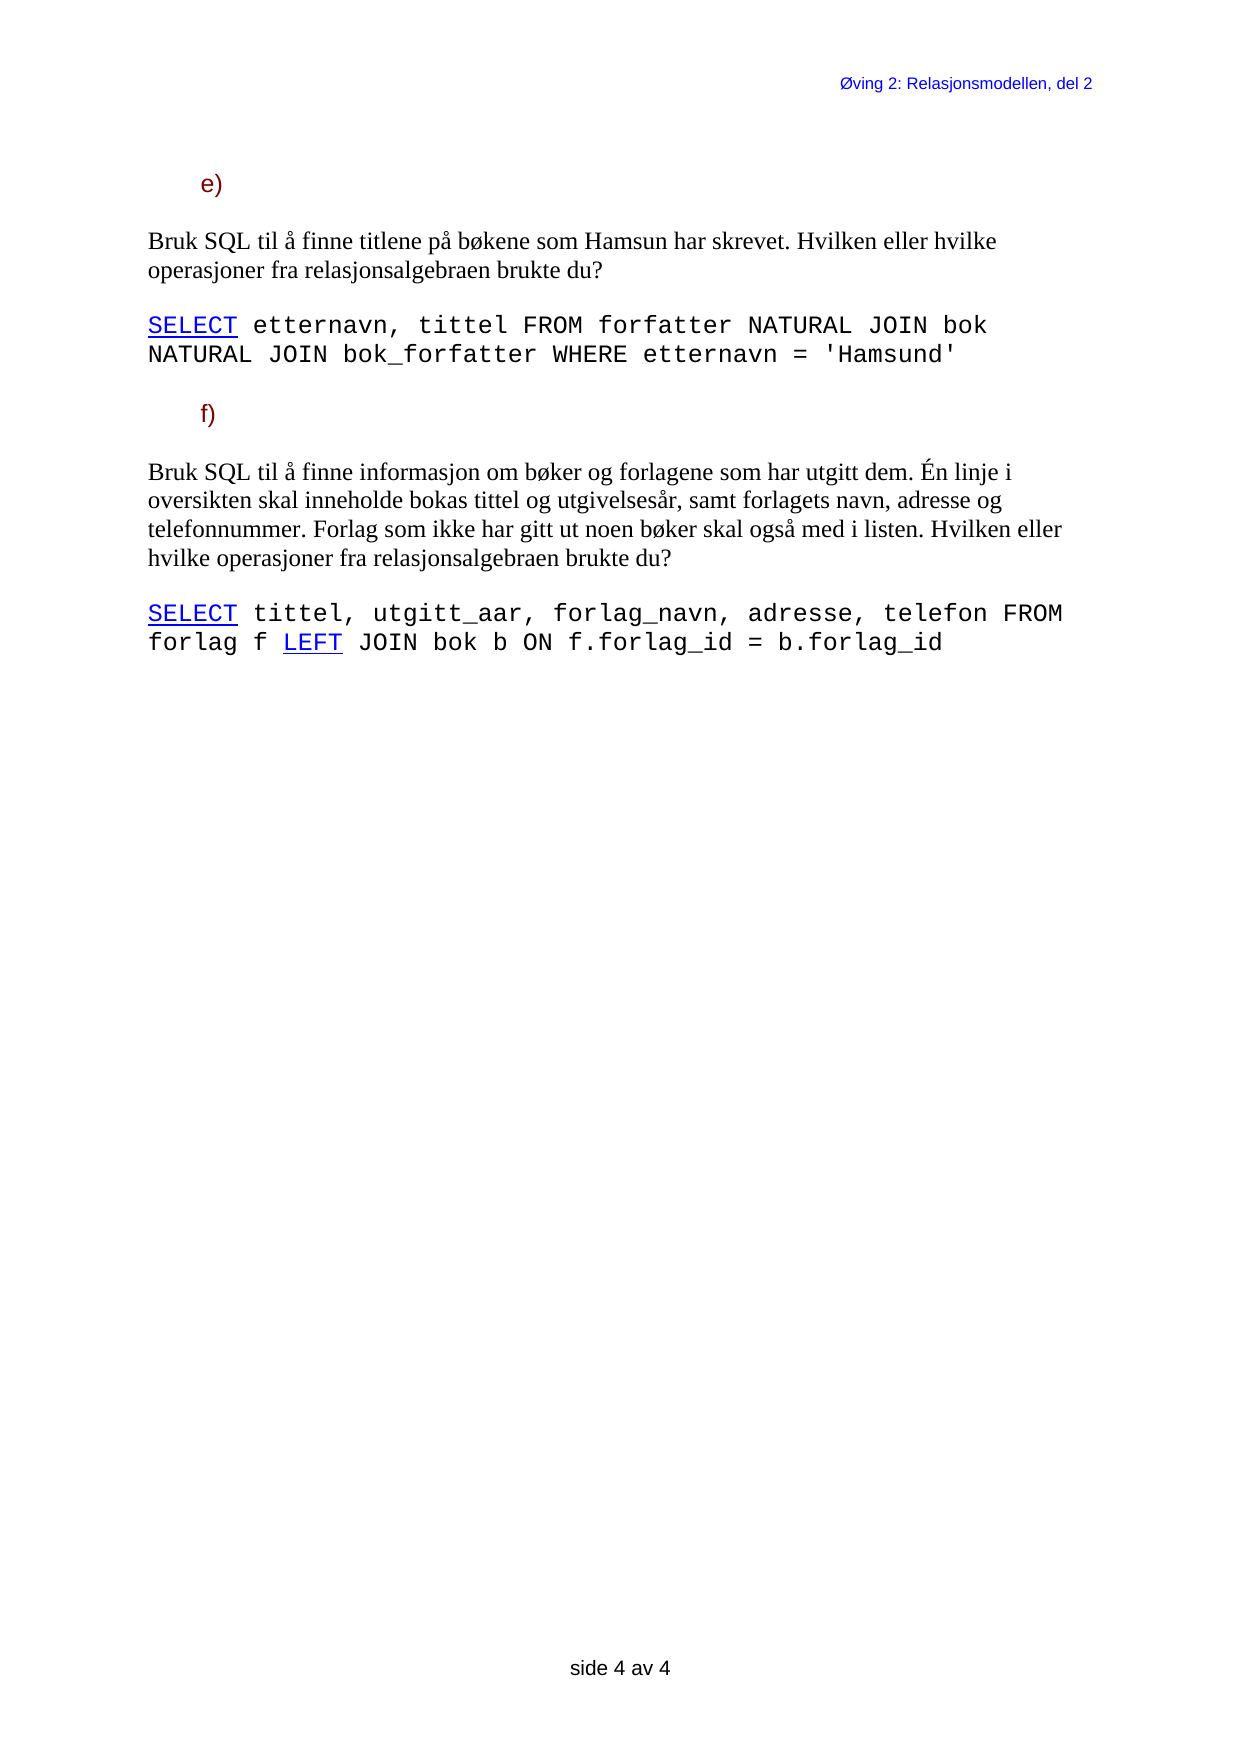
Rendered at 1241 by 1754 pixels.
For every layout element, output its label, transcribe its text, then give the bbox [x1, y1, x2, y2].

text SELECT etternavn, tittel FROM forfatter NATURAL JOIN bok NATURAL JOIN bok_forfatter WHERE etternavn = 'Hamsund' [148, 313, 1092, 370]
text SELECT tittel, utgitt_aar, forlag_navn, adresse, telefon FROM forlag f LEFT JOIN bok b ON f.forlag_id = b.forlag_id [148, 601, 1092, 658]
subtitle e) [200, 168, 1092, 197]
text Bruk SQL til å finne informasjon om bøker og forlagene som har utgitt dem. Én linje i oversikten skal inneholde bokas tittel og utgivelsesår, samt forlagets navn, adresse og telefonnummer. Forlag som ikke har gitt ut noen bøker skal også med i listen. Hvilken eller hvilke operasjoner fra relasjonsalgebraen brukte du? [148, 457, 1092, 572]
subtitle f) [200, 399, 1092, 428]
text Bruk SQL til å finne titlene på bøkene som Hamsun har skrevet. Hvilken eller hvilke operasjoner fra relasjonsalgebraen brukte du? [148, 226, 1092, 284]
